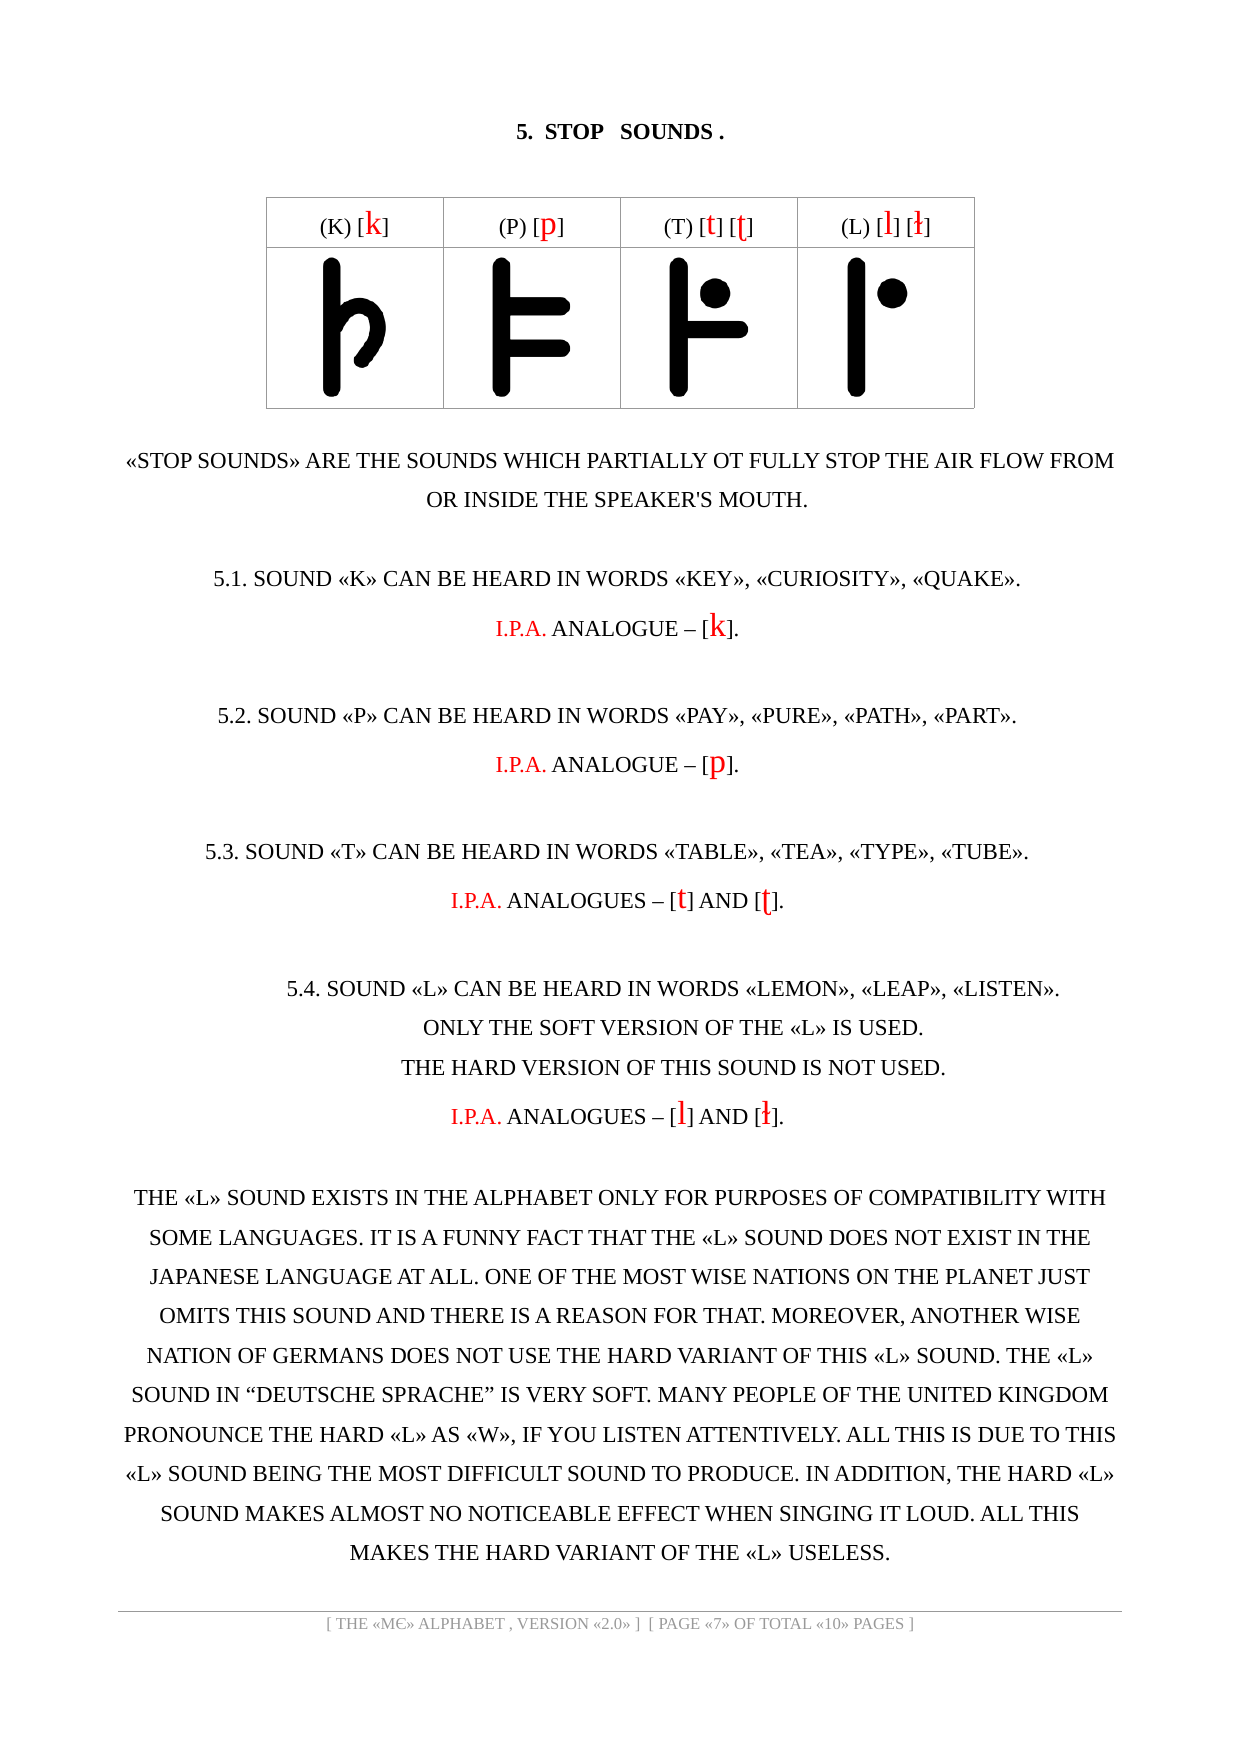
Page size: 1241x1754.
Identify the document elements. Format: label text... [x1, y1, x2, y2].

table_cell [267, 248, 443, 407]
list 5.4. SOUND «L» CAN BE HEARD IN WORDS «LEMON», «LEAP», «LISTEN». ONLY THE SOFT VERSION OF THE «L» IS USED. THE HARD VERSION OF THIS SOUND IS NOT USED. [193, 975, 1122, 1080]
picture [309, 252, 399, 402]
text I.P.A. ANALOGUES – [t] AND [ʈ]. [118, 878, 1122, 916]
table_cell [798, 248, 974, 407]
text 5.2. SOUND «P» CAN BE HEARD IN WORDS «PAY», «PURE», «PATH», «PART». [118, 702, 1122, 728]
picture [486, 252, 576, 402]
table_header (T) [t] [ʈ] [621, 198, 797, 247]
text I.P.A. ANALOGUE – [k]. [118, 605, 1122, 643]
table_header (L) [l] [ɫ] [798, 198, 974, 247]
table_header (P) [p] [444, 198, 620, 247]
table_cell [621, 248, 797, 407]
picture [841, 252, 931, 402]
text 5.3. SOUND «T» CAN BE HEARD IN WORDS «TABLE», «TEA», «TYPE», «TUBE». [118, 838, 1122, 865]
text «STOP SOUNDS» ARE THE SOUNDS WHICH PARTIALLY OT FULLY STOP THE AIR FLOW FROM OR INSIDE THE SPEAKER'S MOUTH. [118, 447, 1122, 513]
list I.P.A. ANALOGUES – [l] AND [ɫ]. [80, 1093, 1122, 1171]
text 5.1. SOUND «K» CAN BE HEARD IN WORDS «KEY», «CURIOSITY», «QUAKE». [118, 565, 1122, 592]
picture [663, 252, 754, 402]
list THE «L» SOUND EXISTS IN THE ALPHABET ONLY FOR PURPOSES OF COMPATIBILITY WITH SOME LANGUAGES. IT IS A FUNNY FACT THAT THE «L» SOUND DOES NOT EXIST IN THE JAPANESE LANGUAGE AT ALL. ONE OF THE MOST WISE NATIONS ON THE PLANET JUST OMITS THIS SOUND AND THERE IS A REASON FOR THAT. MOREOVER, ANOTHER WISE NATION OF GERMANS DOES NOT USE THE HARD VARIANT OF THIS «L» SOUND. THE «L» SOUND IN “DEUTSCHE SPRACHE” IS VERY SOFT. MANY PEOPLE OF THE UNITED KINGDOM PRONOUNCE THE HARD «L» AS «W», IF YOU LISTEN ATTENTIVELY. ALL THIS IS DUE TO THIS «L» SOUND BEING THE MOST DIFFICULT SOUND TO PRODUCE. IN ADDITION, THE HARD «L» SOUND MAKES ALMOST NO NOTICEABLE EFFECT WHEN SINGING IT LOUD. ALL THIS MAKES THE HARD VARIANT OF THE «L» USELESS. [80, 1184, 1122, 1566]
table_cell [444, 248, 620, 407]
text I.P.A. ANALOGUE – [p]. [118, 741, 1122, 780]
text 5. STOP SOUNDS . [118, 118, 1122, 144]
table_header (K) [k] [267, 198, 443, 247]
